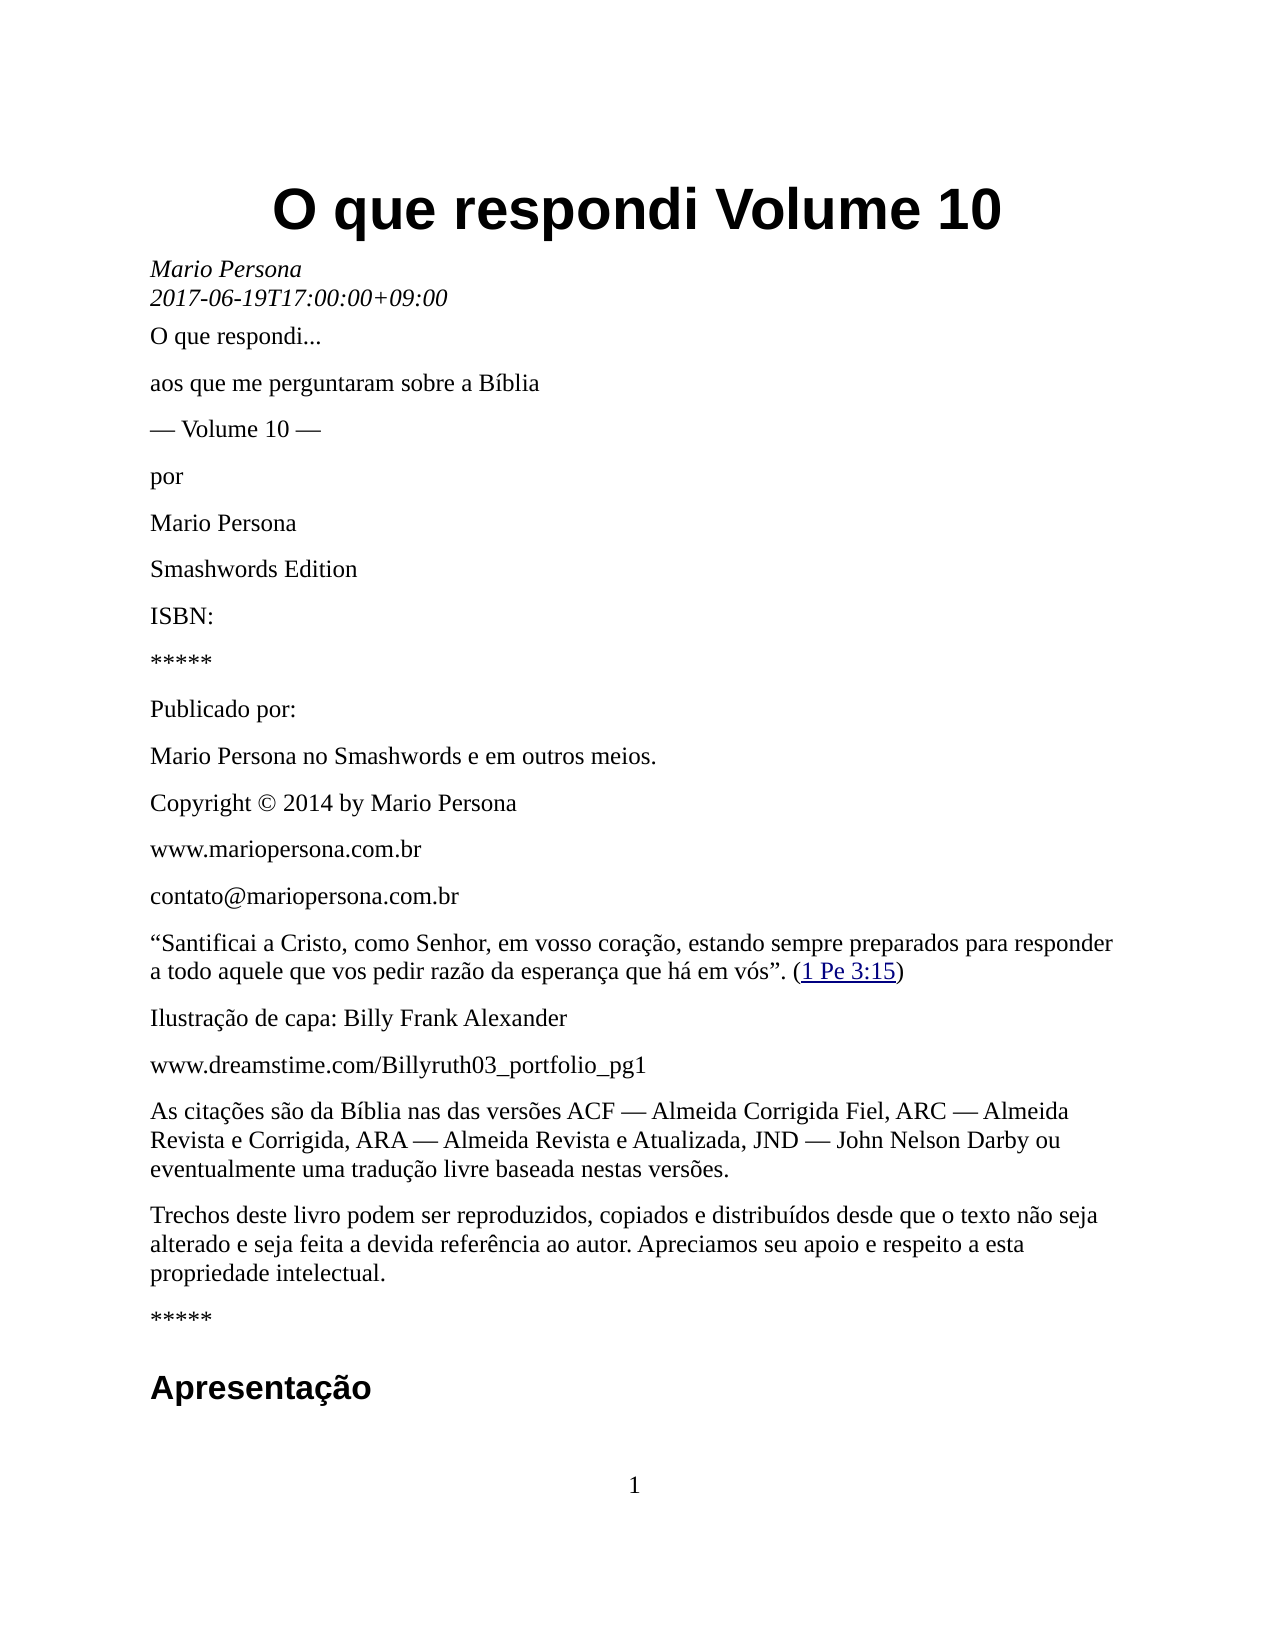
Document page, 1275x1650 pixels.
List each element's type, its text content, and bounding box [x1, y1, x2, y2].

text 2017-06-19T17:00:00+09:00 [150, 283, 1125, 312]
text Mario Persona [150, 254, 1125, 283]
text aos que me perguntaram sobre a Bíblia [150, 368, 1125, 396]
text ***** [150, 648, 1125, 676]
text As citações são da Bíblia nas das versões ACF — Almeida Corrigida Fiel, ARC — Almeida Revista e Corrigida, ARA — Almeida Revista e Atualizada, JND — John Nelson Darby ou eventualmente uma tradução livre baseada nestas versões. [150, 1096, 1125, 1183]
text www.dreamstime.com/Billyruth03_portfolio_pg1 [150, 1050, 1125, 1078]
text por [150, 461, 1125, 490]
text Mario Persona no Smashwords e em outros meios. [150, 741, 1125, 770]
text contato@mariopersona.com.br [150, 881, 1125, 910]
text Publicado por: [150, 694, 1125, 723]
text ISBN: [150, 601, 1125, 630]
text Smashwords Edition [150, 554, 1125, 583]
text Copyright © 2014 by Mario Persona [150, 788, 1125, 816]
text Trechos deste livro podem ser reproduzidos, copiados e distribuídos desde que o texto não seja alterado e seja feita a devida referência ao autor. Apreciamos seu apoio e respeito a esta propriedade intelectual. [150, 1201, 1125, 1287]
text O que respondi... [150, 321, 1125, 350]
text www.mariopersona.com.br [150, 834, 1125, 863]
text — Volume 10 — [150, 414, 1125, 443]
text Mario Persona [150, 508, 1125, 536]
text “Santificai a Cristo, como Senhor, em vosso coração, estando sempre preparados para responder a todo aquele que vos pedir razão da esperança que há em vós”. (1 Pe 3:15) [150, 928, 1125, 985]
text Ilustração de capa: Billy Frank Alexander [150, 1003, 1125, 1032]
text ***** [150, 1305, 1125, 1333]
subtitle Apresentação [150, 1367, 1125, 1406]
title O que respondi Volume 10 [150, 175, 1125, 242]
